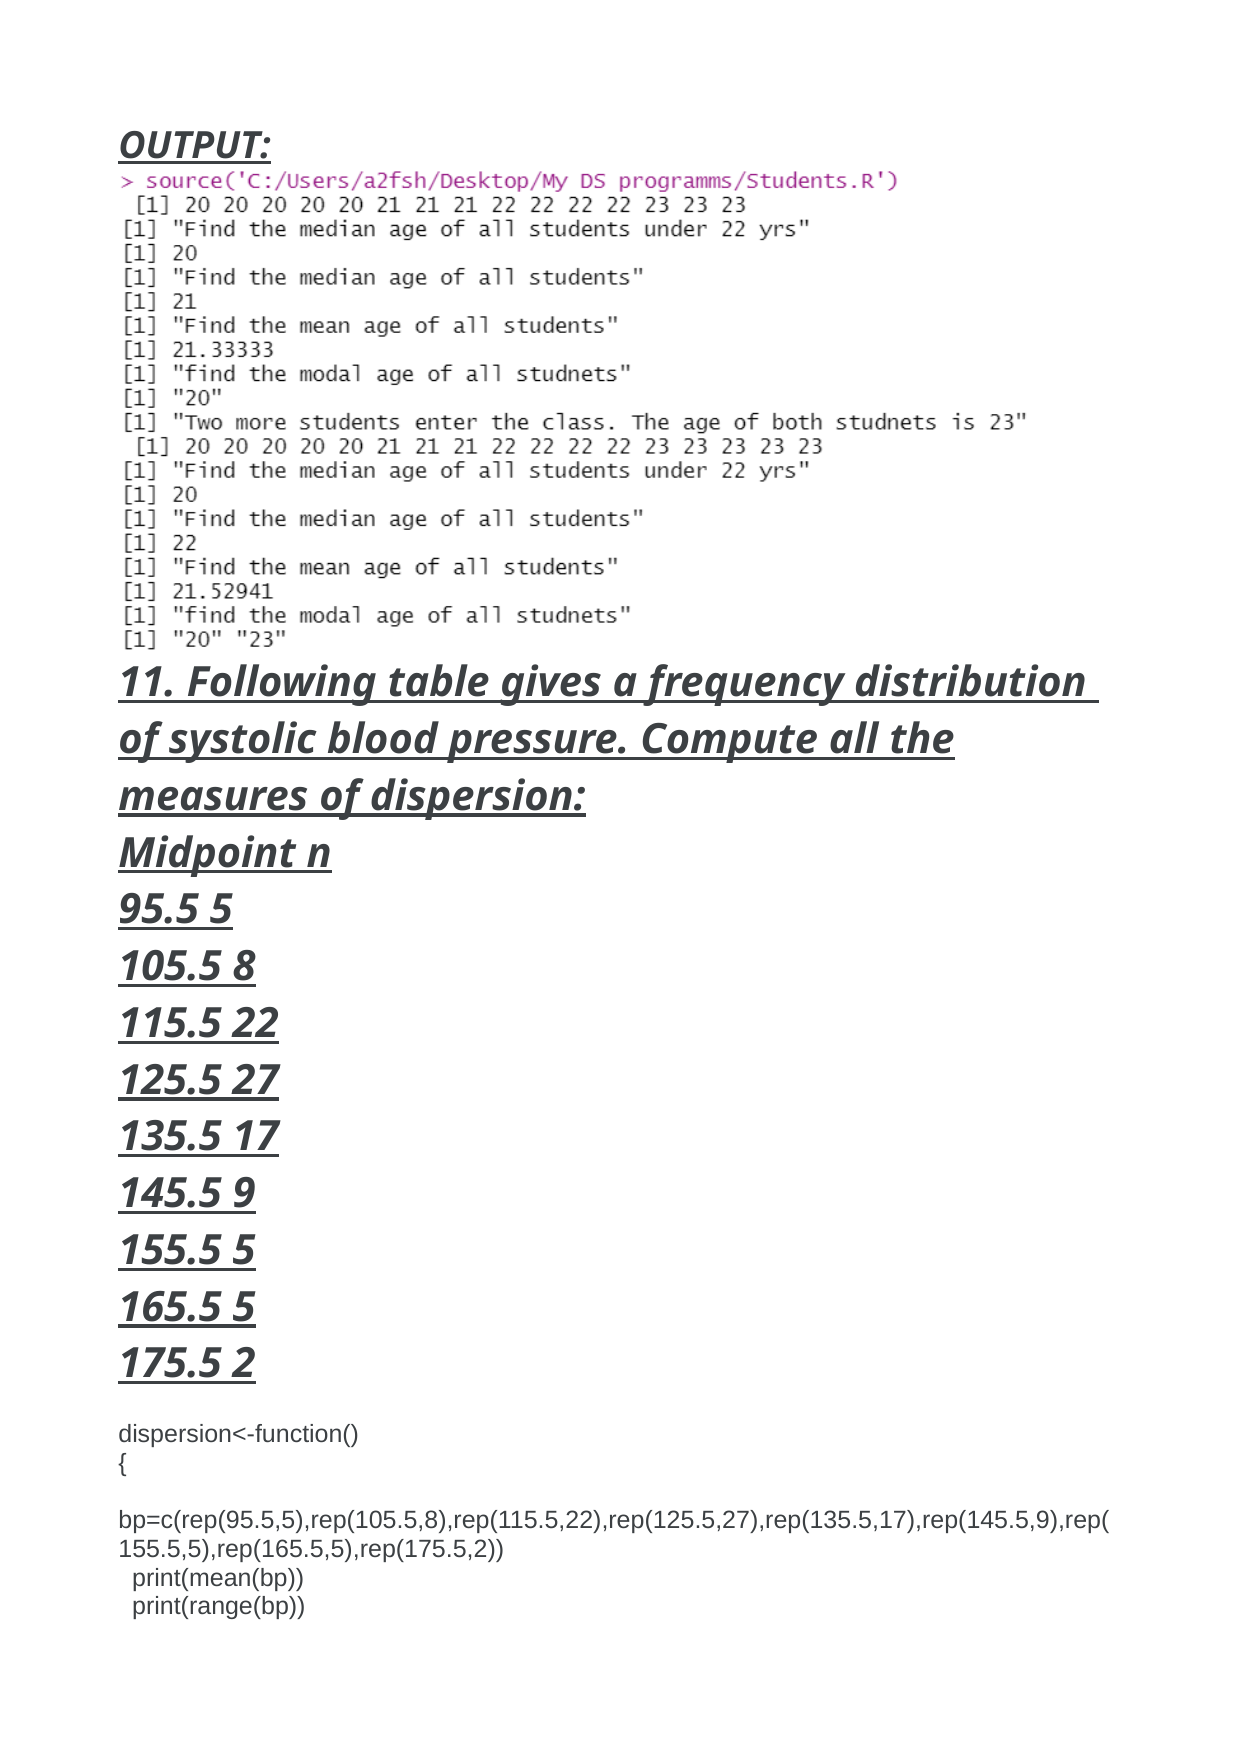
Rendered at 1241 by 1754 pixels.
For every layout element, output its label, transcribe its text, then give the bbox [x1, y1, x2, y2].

picture [118, 169, 1123, 652]
text bp=c(rep(95.5,5),rep(105.5,8),rep(115.5,22),rep(125.5,27),rep(135.5,17),rep(145.5,9),rep(155.5,5),rep(165.5,5),rep(175.5,2)) [118, 1476, 1122, 1563]
text OUTPUT: [118, 118, 1122, 169]
text 11. Following table gives a frequency distribution of systolic blood pressure. Compute all the measures of dispersion: Midpoint n 95.5 5 105.5 8 115.5 22 125.5 27 135.5 17 145.5 9 155.5 5 165.5 5 175.5 2 [118, 652, 1122, 1390]
text print(range(bp)) [118, 1591, 1122, 1620]
text print(mean(bp)) [118, 1563, 1122, 1591]
text dispersion<-function() [118, 1419, 1122, 1448]
text { [118, 1448, 1122, 1476]
